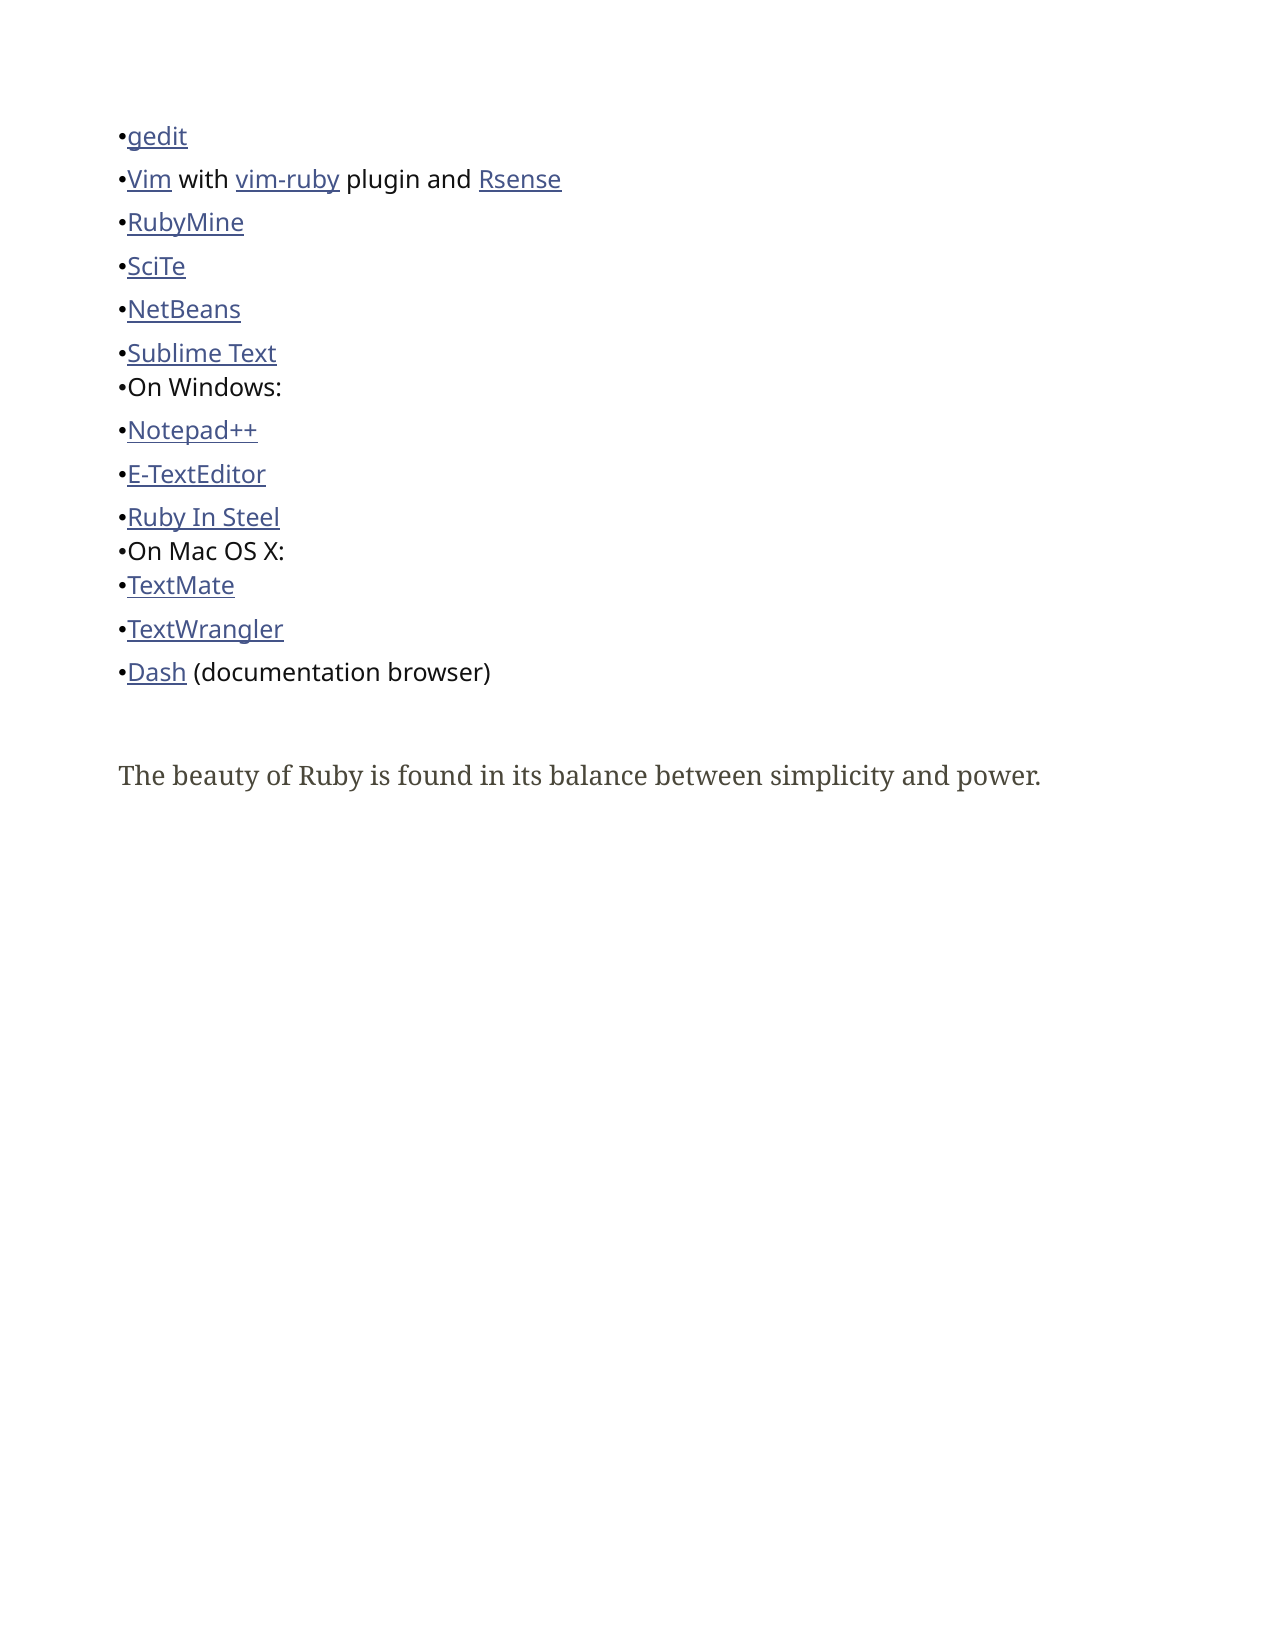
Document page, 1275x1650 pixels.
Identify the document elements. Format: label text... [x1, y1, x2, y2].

list Sublime Text [118, 335, 1157, 369]
list NetBeans [118, 292, 1157, 326]
list Vim with vim-ruby plugin and Rsense [118, 162, 1157, 196]
list gedit [118, 118, 1157, 152]
list E-TextEditor [118, 456, 1157, 490]
list RubyMine [118, 205, 1157, 239]
list Ruby In Steel [118, 500, 1157, 534]
list On Mac OS X: [118, 534, 1157, 568]
list Dash (documentation browser) [118, 655, 1157, 689]
list On Windows: [118, 369, 1157, 403]
list TextMate [118, 568, 1157, 602]
list TextWrangler [118, 611, 1157, 645]
list Notepad++ [118, 413, 1157, 447]
text The beauty of Ruby is found in its balance between simplicity and power. [118, 757, 1157, 793]
list SciTe [118, 248, 1157, 282]
